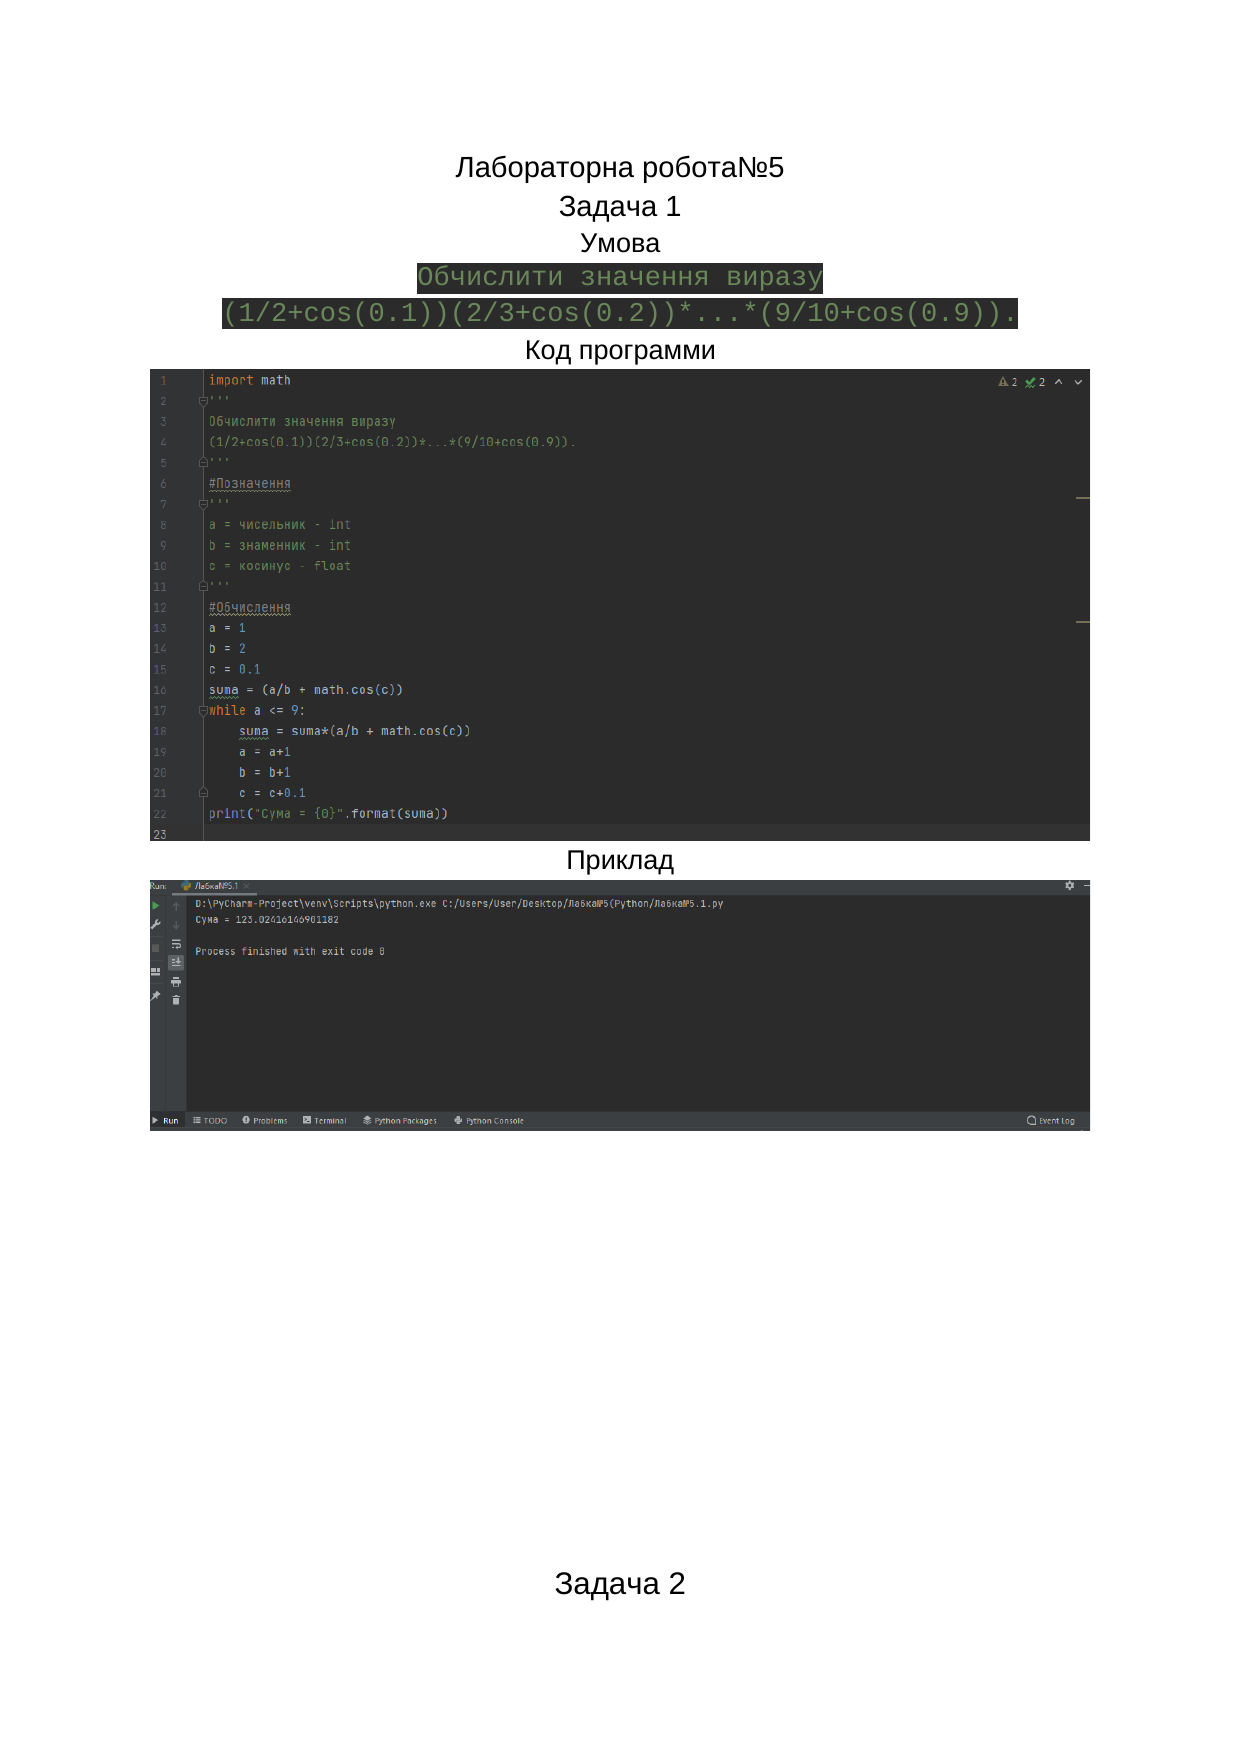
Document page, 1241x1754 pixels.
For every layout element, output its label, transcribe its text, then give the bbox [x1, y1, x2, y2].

picture [150, 369, 1091, 841]
text Задача 1 [150, 188, 1090, 222]
text (1/2+cos(0.1))(2/3+cos(0.2))*...*(9/10+cos(0.9)). [150, 298, 1090, 329]
text Обчислити значення виразу [150, 263, 1090, 294]
text Задача 2 [150, 1565, 1090, 1601]
text Умова [150, 227, 1090, 258]
text Код программи [150, 334, 1090, 365]
text Приклад [150, 844, 1090, 876]
text Лабораторна робота№5 [150, 150, 1090, 183]
picture [150, 880, 1091, 1131]
